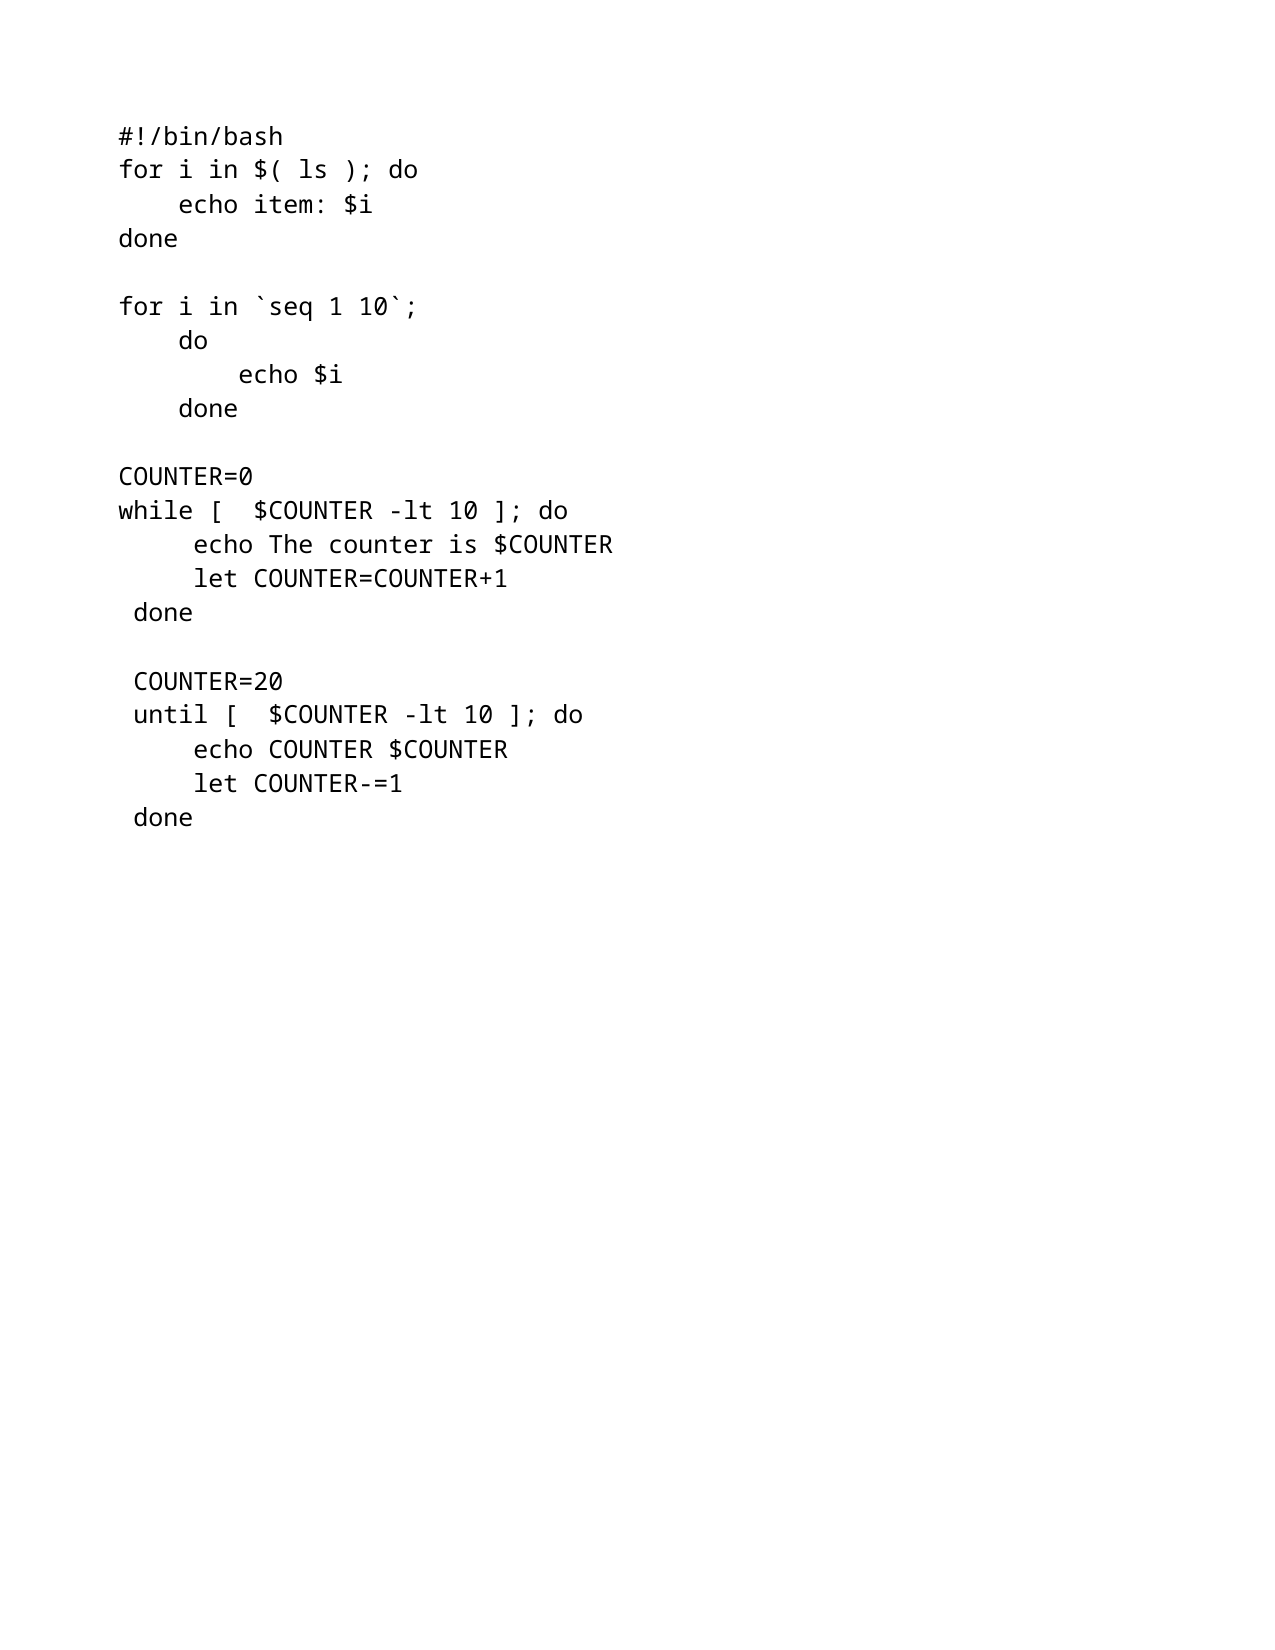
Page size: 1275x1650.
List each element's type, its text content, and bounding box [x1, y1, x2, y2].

text do [118, 322, 1157, 357]
text for i in `seq 1 10`; [118, 288, 1157, 322]
text COUNTER=0 [118, 459, 1157, 493]
text done [118, 391, 1157, 425]
text for i in $( ls ); do [118, 152, 1157, 186]
text let COUNTER=COUNTER+1 [118, 561, 1157, 595]
text echo item: $i [118, 186, 1157, 220]
text echo The counter is $COUNTER [118, 527, 1157, 561]
text done [118, 799, 1157, 833]
text done [118, 595, 1157, 629]
text done [118, 220, 1157, 254]
text COUNTER=20 [118, 663, 1157, 697]
text until [ $COUNTER -lt 10 ]; do [118, 697, 1157, 731]
text echo $i [118, 357, 1157, 391]
text let COUNTER-=1 [118, 765, 1157, 799]
text #!/bin/bash [118, 118, 1157, 152]
text while [ $COUNTER -lt 10 ]; do [118, 493, 1157, 527]
text echo COUNTER $COUNTER [118, 731, 1157, 765]
